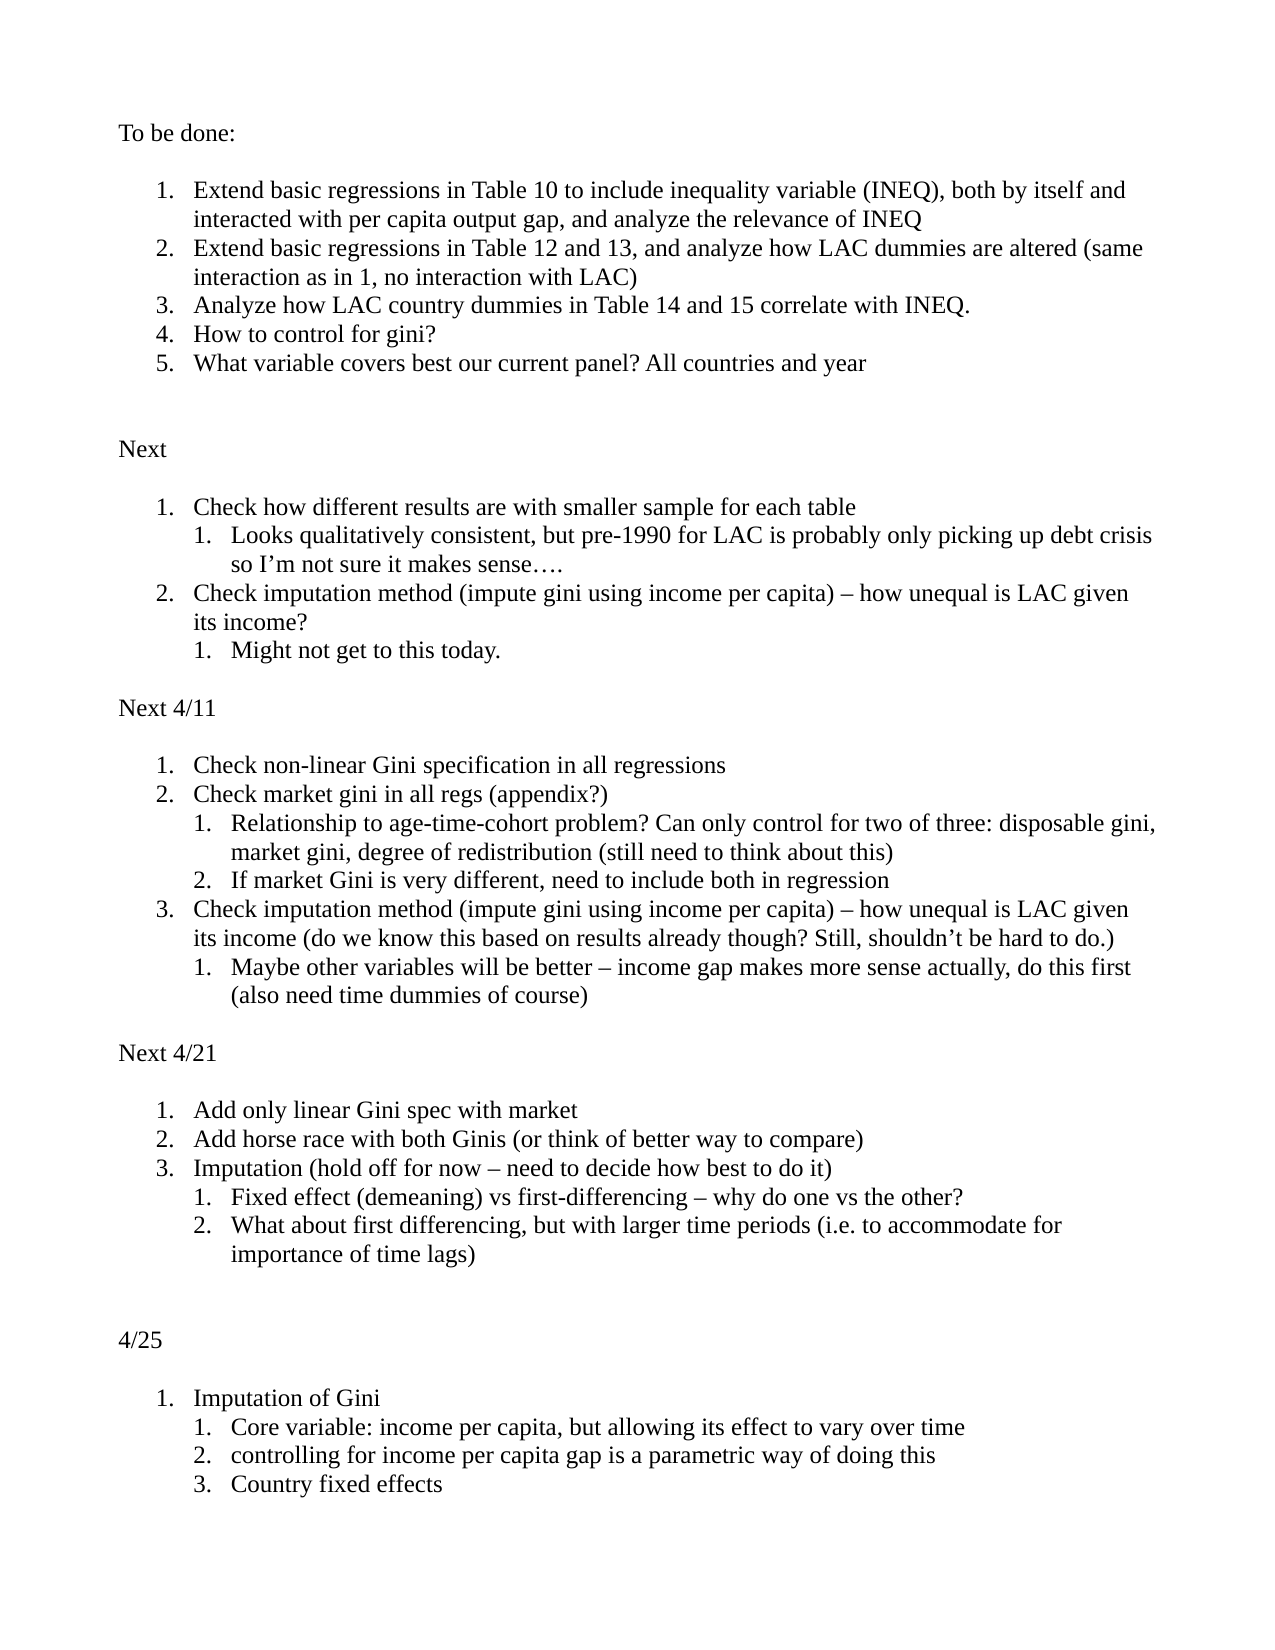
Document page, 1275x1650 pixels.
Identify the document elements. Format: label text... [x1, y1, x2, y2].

list Looks qualitatively consistent, but pre-1990 for LAC is probably only picking up debt crisis so I’m not sure it makes sense…. [193, 521, 1157, 578]
list If market Gini is very different, need to include both in regression [193, 866, 1157, 894]
text To be done: [118, 118, 1157, 147]
list Might not get to this today. [193, 636, 1157, 664]
list What variable covers best our current panel? All countries and year [156, 348, 1157, 377]
list How to control for gini? [156, 319, 1157, 348]
list Fixed effect (demeaning) vs first-differencing – why do one vs the other? [193, 1182, 1157, 1211]
list controlling for income per capita gap is a parametric way of doing this [193, 1441, 1157, 1469]
list Check imputation method (impute gini using income per capita) – how unequal is LAC given its income? [156, 578, 1157, 636]
list Add horse race with both Ginis (or think of better way to compare) [156, 1124, 1157, 1153]
list Core variable: income per capita, but allowing its effect to vary over time [193, 1412, 1157, 1441]
list Imputation of Gini [156, 1383, 1157, 1412]
list Country fixed effects [193, 1469, 1157, 1498]
list Check how different results are with smaller sample for each table [156, 492, 1157, 521]
list Check market gini in all regs (appendix?) [156, 779, 1157, 808]
list Extend basic regressions in Table 10 to include inequality variable (INEQ), both by itself and interacted with per capita output gap, and analyze the relevance of INEQ [156, 176, 1157, 233]
text Next 4/21 [118, 1038, 1157, 1067]
list Analyze how LAC country dummies in Table 14 and 15 correlate with INEQ. [156, 291, 1157, 319]
list Extend basic regressions in Table 12 and 13, and analyze how LAC dummies are altered (same interaction as in 1, no interaction with LAC) [156, 233, 1157, 291]
list What about first differencing, but with larger time periods (i.e. to accommodate for importance of time lags) [193, 1211, 1157, 1268]
list Maybe other variables will be better – income gap makes more sense actually, do this first (also need time dummies of course) [193, 952, 1157, 1009]
list Relationship to age-time-cohort problem? Can only control for two of three: disposable gini, market gini, degree of redistribution (still need to think about this) [193, 808, 1157, 866]
text Next [118, 434, 1157, 463]
text 4/25 [118, 1326, 1157, 1354]
list Add only linear Gini spec with market [156, 1096, 1157, 1124]
text Next 4/11 [118, 693, 1157, 722]
list Check non-linear Gini specification in all regressions [156, 751, 1157, 779]
list Check imputation method (impute gini using income per capita) – how unequal is LAC given its income (do we know this based on results already though? Still, shouldn’t be hard to do.) [156, 894, 1157, 952]
list Imputation (hold off for now – need to decide how best to do it) [156, 1153, 1157, 1182]
